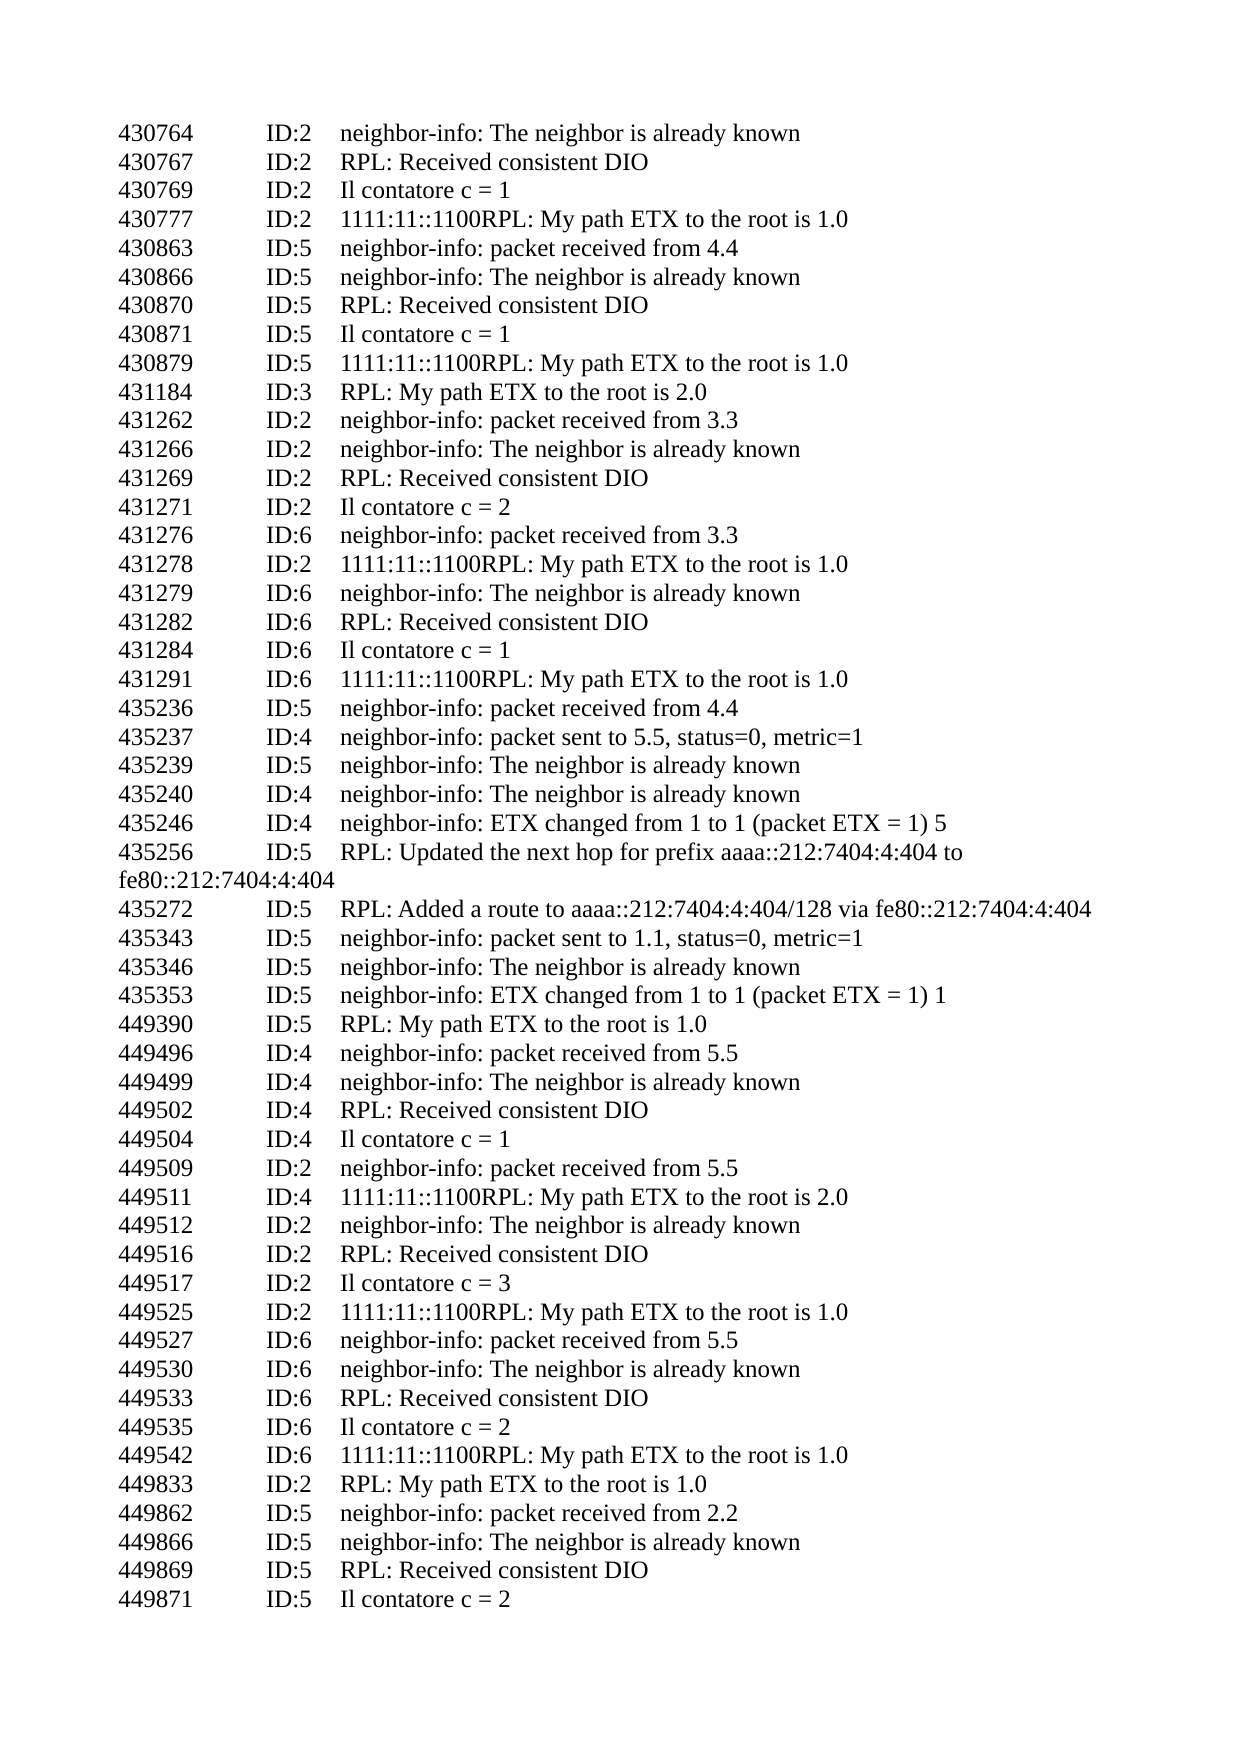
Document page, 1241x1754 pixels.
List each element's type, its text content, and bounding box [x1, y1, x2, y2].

text 435353 ID:5 neighbor-info: ETX changed from 1 to 1 (packet ETX = 1) 1 [118, 981, 1122, 1009]
text 449833 ID:2 RPL: My path ETX to the root is 1.0 [118, 1469, 1122, 1498]
text 449535 ID:6 Il contatore c = 2 [118, 1412, 1122, 1441]
text 449525 ID:2 1111:11::1100RPL: My path ETX to the root is 1.0 [118, 1297, 1122, 1326]
text 430871 ID:5 Il contatore c = 1 [118, 319, 1122, 348]
text 449502 ID:4 RPL: Received consistent DIO [118, 1096, 1122, 1124]
text 449527 ID:6 neighbor-info: packet received from 5.5 [118, 1326, 1122, 1354]
text 431269 ID:2 RPL: Received consistent DIO [118, 463, 1122, 492]
text 435237 ID:4 neighbor-info: packet sent to 5.5, status=0, metric=1 [118, 722, 1122, 751]
text 435239 ID:5 neighbor-info: The neighbor is already known [118, 751, 1122, 779]
text 449533 ID:6 RPL: Received consistent DIO [118, 1383, 1122, 1412]
text 449866 ID:5 neighbor-info: The neighbor is already known [118, 1527, 1122, 1556]
text 430764 ID:2 neighbor-info: The neighbor is already known [118, 118, 1122, 147]
text 435346 ID:5 neighbor-info: The neighbor is already known [118, 952, 1122, 981]
text 431184 ID:3 RPL: My path ETX to the root is 2.0 [118, 377, 1122, 406]
text 449504 ID:4 Il contatore c = 1 [118, 1124, 1122, 1153]
text 449862 ID:5 neighbor-info: packet received from 2.2 [118, 1498, 1122, 1527]
text 435256 ID:5 RPL: Updated the next hop for prefix aaaa::212:7404:4:404 to fe80::212:7404:4:404 [118, 837, 1122, 894]
text 435246 ID:4 neighbor-info: ETX changed from 1 to 1 (packet ETX = 1) 5 [118, 808, 1122, 837]
text 430866 ID:5 neighbor-info: The neighbor is already known [118, 262, 1122, 291]
text 449496 ID:4 neighbor-info: packet received from 5.5 [118, 1038, 1122, 1067]
text 430863 ID:5 neighbor-info: packet received from 4.4 [118, 233, 1122, 262]
text 431291 ID:6 1111:11::1100RPL: My path ETX to the root is 1.0 [118, 664, 1122, 693]
text 449390 ID:5 RPL: My path ETX to the root is 1.0 [118, 1009, 1122, 1038]
text 431276 ID:6 neighbor-info: packet received from 3.3 [118, 521, 1122, 549]
text 449530 ID:6 neighbor-info: The neighbor is already known [118, 1354, 1122, 1383]
text 435343 ID:5 neighbor-info: packet sent to 1.1, status=0, metric=1 [118, 923, 1122, 952]
text 431271 ID:2 Il contatore c = 2 [118, 492, 1122, 521]
text 449517 ID:2 Il contatore c = 3 [118, 1268, 1122, 1297]
text 449499 ID:4 neighbor-info: The neighbor is already known [118, 1067, 1122, 1096]
text 431284 ID:6 Il contatore c = 1 [118, 636, 1122, 664]
text 430777 ID:2 1111:11::1100RPL: My path ETX to the root is 1.0 [118, 204, 1122, 233]
text 449516 ID:2 RPL: Received consistent DIO [118, 1239, 1122, 1268]
text 435240 ID:4 neighbor-info: The neighbor is already known [118, 779, 1122, 808]
text 430769 ID:2 Il contatore c = 1 [118, 176, 1122, 204]
text 435236 ID:5 neighbor-info: packet received from 4.4 [118, 693, 1122, 722]
text 431282 ID:6 RPL: Received consistent DIO [118, 607, 1122, 636]
text 449511 ID:4 1111:11::1100RPL: My path ETX to the root is 2.0 [118, 1182, 1122, 1211]
text 449869 ID:5 RPL: Received consistent DIO [118, 1556, 1122, 1584]
text 430767 ID:2 RPL: Received consistent DIO [118, 147, 1122, 176]
text 449542 ID:6 1111:11::1100RPL: My path ETX to the root is 1.0 [118, 1441, 1122, 1469]
text 431266 ID:2 neighbor-info: The neighbor is already known [118, 434, 1122, 463]
text 430870 ID:5 RPL: Received consistent DIO [118, 291, 1122, 319]
text 449509 ID:2 neighbor-info: packet received from 5.5 [118, 1153, 1122, 1182]
text 430879 ID:5 1111:11::1100RPL: My path ETX to the root is 1.0 [118, 348, 1122, 377]
text 431262 ID:2 neighbor-info: packet received from 3.3 [118, 406, 1122, 434]
text 449871 ID:5 Il contatore c = 2 [118, 1584, 1122, 1613]
text 431278 ID:2 1111:11::1100RPL: My path ETX to the root is 1.0 [118, 549, 1122, 578]
text 435272 ID:5 RPL: Added a route to aaaa::212:7404:4:404/128 via fe80::212:7404:4:404 [118, 894, 1122, 923]
text 449512 ID:2 neighbor-info: The neighbor is already known [118, 1211, 1122, 1239]
text 431279 ID:6 neighbor-info: The neighbor is already known [118, 578, 1122, 607]
